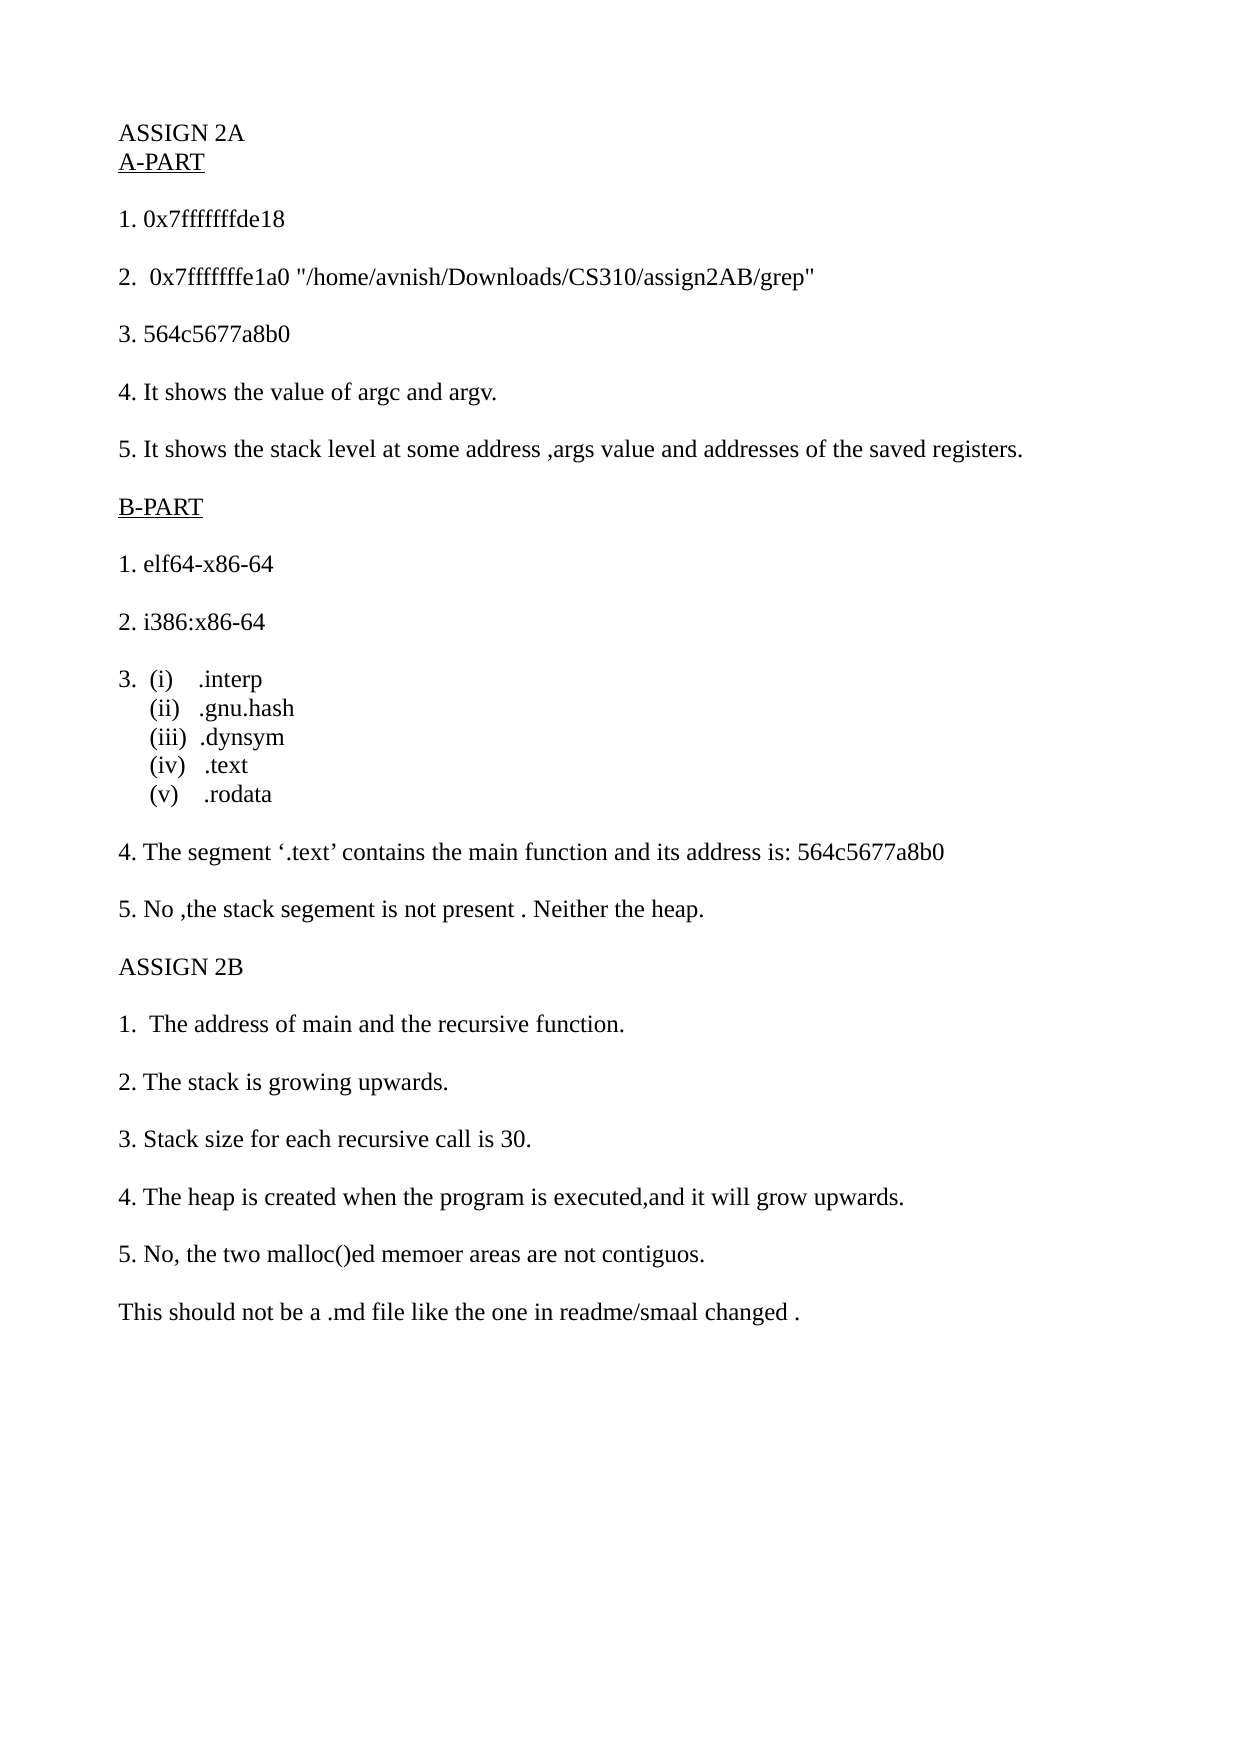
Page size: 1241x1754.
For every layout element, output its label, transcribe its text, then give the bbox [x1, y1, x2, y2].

text ASSIGN 2B [118, 952, 1122, 981]
text 4. It shows the value of argc and argv. [118, 377, 1122, 406]
text 4. The heap is created when the program is executed,and it will grow upwards. [118, 1182, 1122, 1211]
text B-PART [118, 492, 1122, 521]
text 5. No, the two malloc()ed memoer areas are not contiguos. [118, 1239, 1122, 1268]
text ASSIGN 2A [118, 118, 1122, 147]
text 5. No ,the stack segement is not present . Neither the heap. [118, 894, 1122, 923]
text 4. The segment ‘.text’ contains the main function and its address is: 564c5677a8b0 [118, 837, 1122, 866]
text (iv) .text [118, 751, 1122, 779]
text (v) .rodata [118, 779, 1122, 808]
text 2. The stack is growing upwards. [118, 1067, 1122, 1096]
text This should not be a .md file like the one in readme/smaal changed . [118, 1297, 1122, 1326]
text 3. Stack size for each recursive call is 30. [118, 1124, 1122, 1153]
text A-PART [118, 147, 1122, 176]
text 1. 0x7fffffffde18 [118, 204, 1122, 233]
text (ii) .gnu.hash [118, 693, 1122, 722]
text 5. It shows the stack level at some address ,args value and addresses of the saved registers. [118, 434, 1122, 463]
text 2. i386:x86-64 [118, 607, 1122, 636]
text 2. 0x7fffffffe1a0 "/home/avnish/Downloads/CS310/assign2AB/grep" [118, 262, 1122, 291]
text 3. 564c5677a8b0 [118, 319, 1122, 348]
text 1. elf64-x86-64 [118, 549, 1122, 578]
text 3. (i) .interp [118, 664, 1122, 693]
text (iii) .dynsym [118, 722, 1122, 751]
text 1. The address of main and the recursive function. [118, 1009, 1122, 1038]
